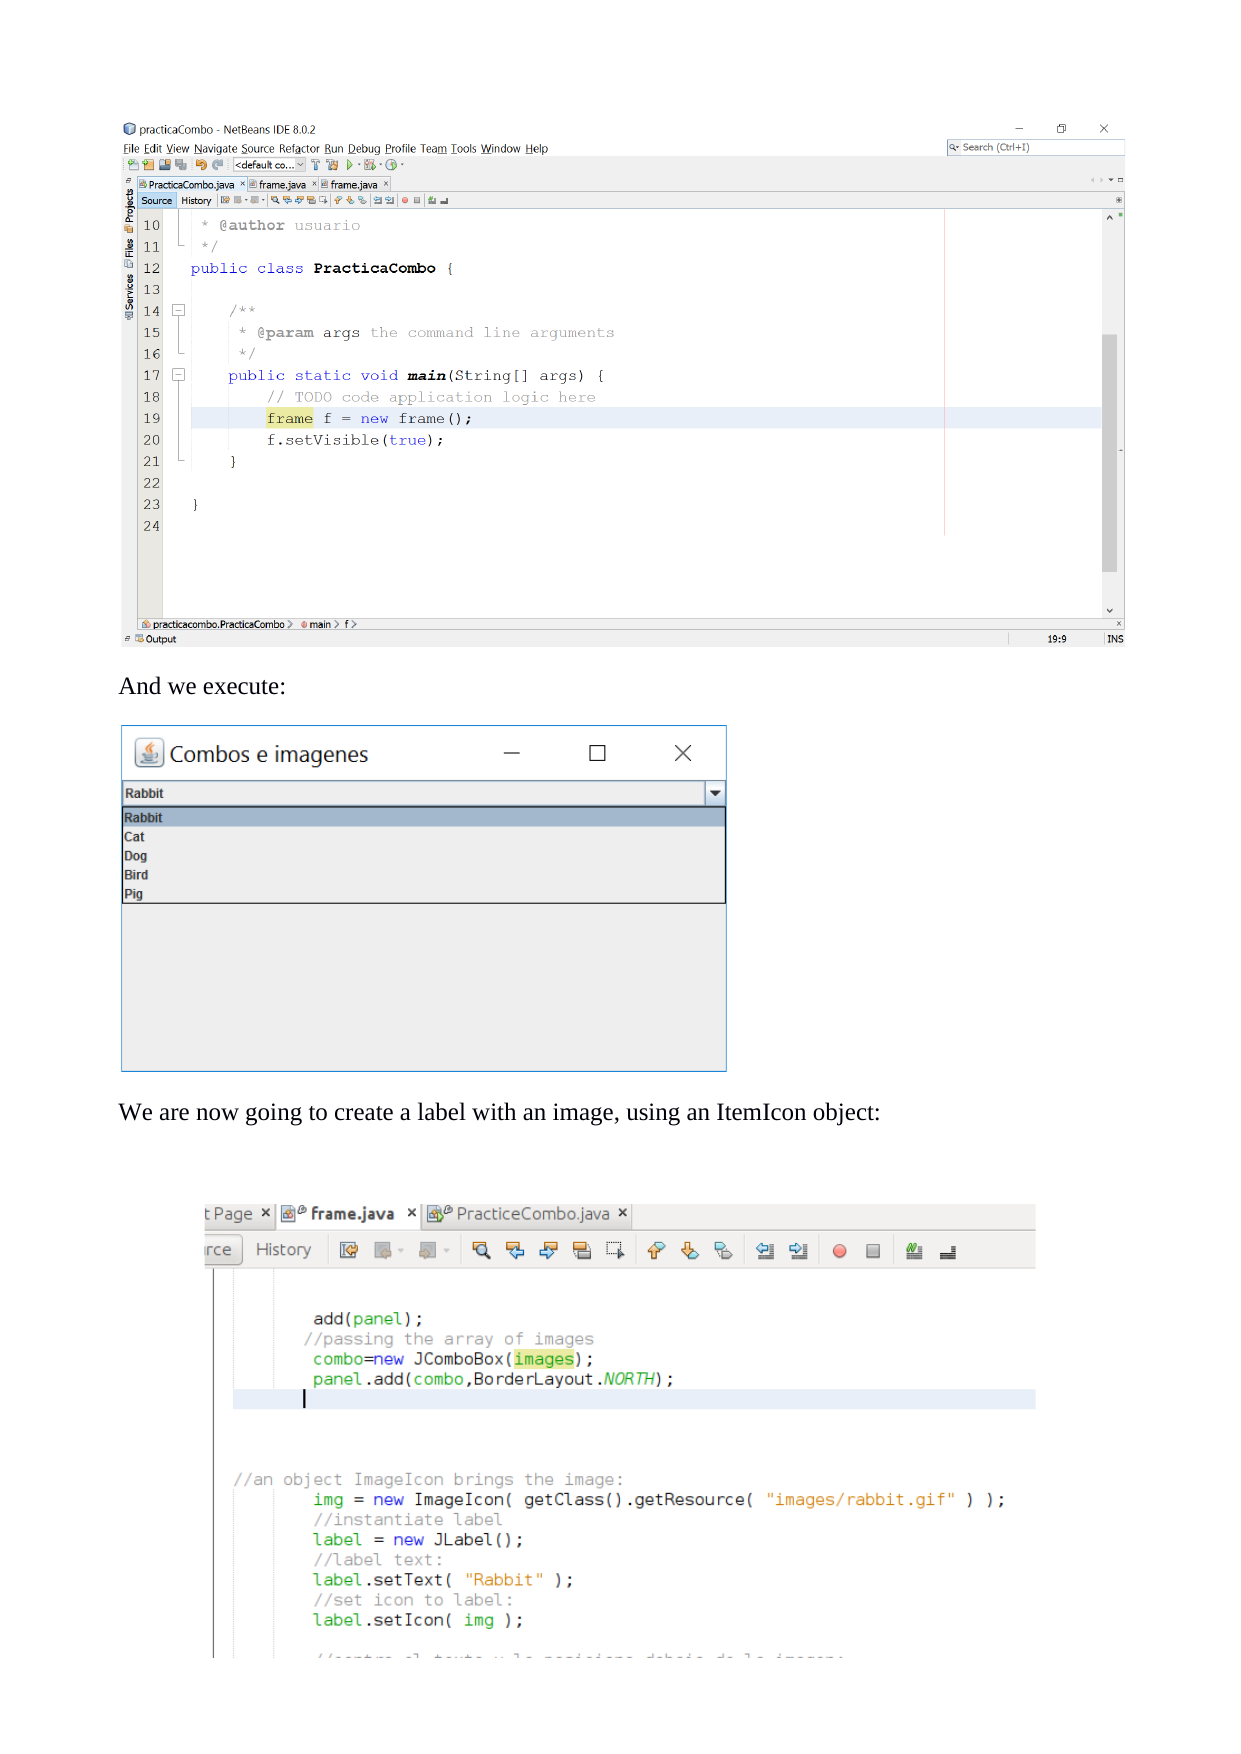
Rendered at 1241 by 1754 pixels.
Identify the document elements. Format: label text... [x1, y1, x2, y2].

text And we execute: [118, 671, 1122, 700]
picture [121, 725, 727, 1072]
picture [121, 118, 1126, 647]
text We are now going to create a label with an image, using an ItemIcon object: [118, 1097, 1122, 1126]
picture [204, 1204, 1036, 1658]
